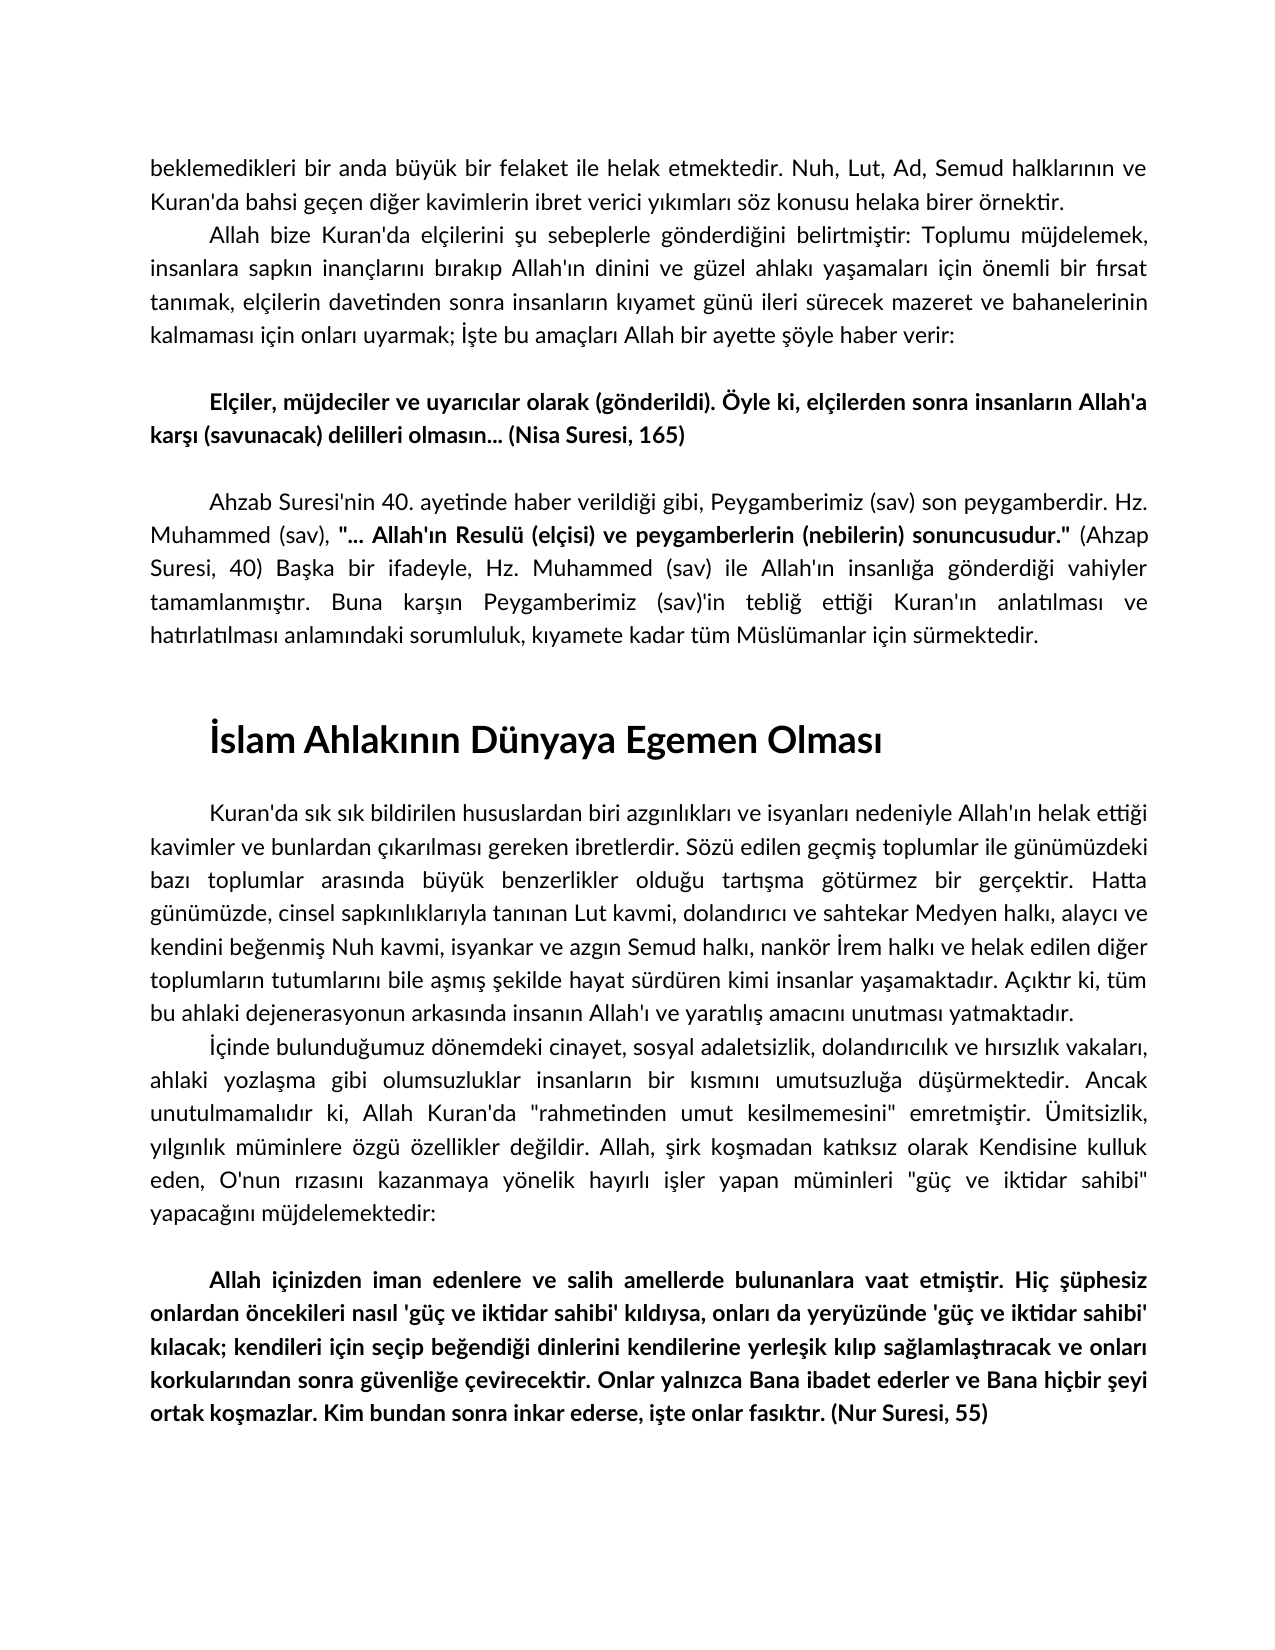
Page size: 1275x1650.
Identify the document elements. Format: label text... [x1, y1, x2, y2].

text beklemedikleri bir anda büyük bir felaket ile helak etmektedir. Nuh, Lut, Ad, Semud halklarının ve Kuran'da bahsi geçen diğer kavimlerin ibret verici yıkımları söz konusu helaka birer örnektir. [150, 150, 1149, 217]
text İçinde bulunduğumuz dönemdeki cinayet, sosyal adaletsizlik, dolandırıcılık ve hırsızlık vakaları, ahlaki yozlaşma gibi olumsuzluklar insanların bir kısmını umutsuzluğa düşürmektedir. Ancak unutulmamalıdır ki, Allah Kuran'da "rahmetinden umut kesilmemesini" emretmiştir. Ümitsizlik, yılgınlık müminlere özgü özellikler değildir. Allah, şirk koşmadan katıksız olarak Kendisine kulluk eden, O'nun rızasını kazanmaya yönelik hayırlı işler yapan müminleri "güç ve iktidar sahibi" yapacağını müjdelemektedir: [150, 1028, 1149, 1228]
text Kuran'da sık sık bildirilen hususlardan biri azgınlıkları ve isyanları nedeniyle Allah'ın helak ettiği kavimler ve bunlardan çıkarılması gereken ibretlerdir. Sözü edilen geçmiş toplumlar ile günümüzdeki bazı toplumlar arasında büyük benzerlikler olduğu tartışma götürmez bir gerçektir. Hatta günümüzde, cinsel sapkınlıklarıyla tanınan Lut kavmi, dolandırıcı ve sahtekar Medyen halkı, alaycı ve kendini beğenmiş Nuh kavmi, isyankar ve azgın Semud halkı, nankör İrem halkı ve helak edilen diğer toplumların tutumlarını bile aşmış şekilde hayat sürdüren kimi insanlar yaşamaktadır. Açıktır ki, tüm bu ahlaki dejenerasyonun arkasında insanın Allah'ı ve yaratılış amacını unutması yatmaktadır. [150, 795, 1149, 1028]
text Allah içinizden iman edenlere ve salih amellerde bulunanlara vaat etmiştir. Hiç şüphesiz onlardan öncekileri nasıl 'güç ve iktidar sahibi' kıldıysa, onları da yeryüzünde 'güç ve iktidar sahibi' kılacak; kendileri için seçip beğendiği dinlerini kendilerine yerleşik kılıp sağlamlaştıracak ve onları korkularından sonra güvenliğe çevirecektir. Onlar yalnızca Bana ibadet ederler ve Bana hiçbir şeyi ortak koşmazlar. Kim bundan sonra inkar ederse, işte onlar fasıktır. (Nur Suresi, 55) [150, 1262, 1149, 1428]
subtitle İslam Ahlakının Dünyaya Egemen Olması [150, 717, 1149, 762]
text Ahzab Suresi'nin 40. ayetinde haber verildiği gibi, Peygamberimiz (sav) son peygamberdir. Hz. Muhammed (sav), "... Allah'ın Resulü (elçisi) ve peygamberlerin (nebilerin) sonuncusudur." (Ahzap Suresi, 40) Başka bir ifadeyle, Hz. Muhammed (sav) ile Allah'ın insanlığa gönderdiği vahiyler tamamlanmıştır. Buna karşın Peygamberimiz (sav)'in tebliğ ettiği Kuran'ın anlatılması ve hatırlatılması anlamındaki sorumluluk, kıyamete kadar tüm Müslümanlar için sürmektedir. [150, 483, 1149, 650]
text Elçiler, müjdeciler ve uyarıcılar olarak (gönderildi). Öyle ki, elçilerden sonra insanların Allah'a karşı (savunacak) delilleri olmasın... (Nisa Suresi, 165) [150, 383, 1149, 450]
text Allah bize Kuran'da elçilerini şu sebeplerle gönderdiğini belirtmiştir: Toplumu müjdelemek, insanlara sapkın inançlarını bırakıp Allah'ın dinini ve güzel ahlakı yaşamaları için önemli bir fırsat tanımak, elçilerin davetinden sonra insanların kıyamet günü ileri sürecek mazeret ve bahanelerinin kalmaması için onları uyarmak; İşte bu amaçları Allah bir ayette şöyle haber verir: [150, 217, 1149, 350]
